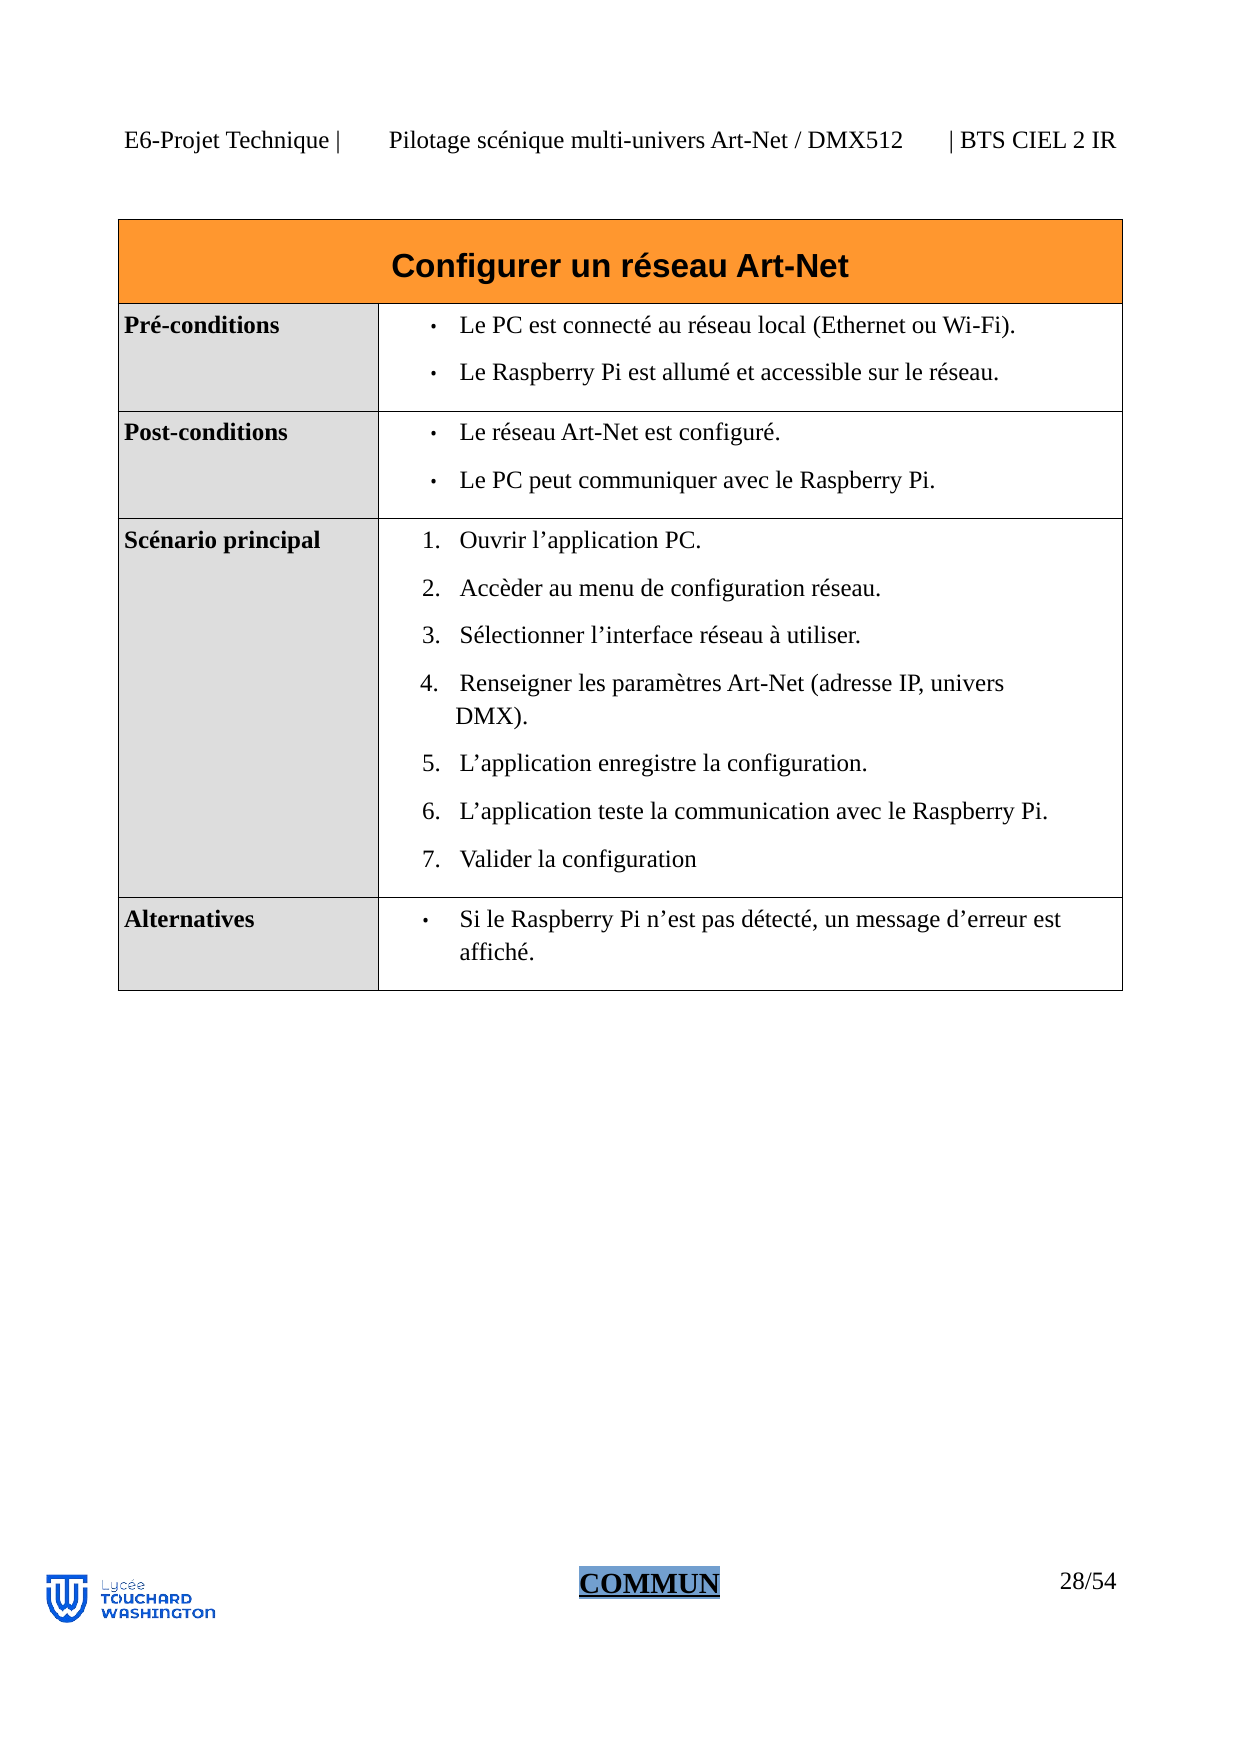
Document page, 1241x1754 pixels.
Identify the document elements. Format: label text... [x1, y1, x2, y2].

table_cell Alternatives [119, 898, 378, 990]
table_cell Le réseau Art-Net est configuré. Le PC peut communiquer avec le Raspberry Pi. [379, 412, 1122, 518]
table_cell Scénario principal [119, 519, 378, 897]
table_cell Pré-conditions [119, 304, 378, 411]
table_cell Si le Raspberry Pi n’est pas détecté, un message d’erreur est affiché. [379, 898, 1122, 990]
table_cell Ouvrir l’application PC. Accèder au menu de configuration réseau. Sélectionner l’interface réseau à utiliser. Renseigner les paramètres Art-Net (adresse IP, univers DMX). L’application enregistre la configuration. L’application teste la communication avec le Raspberry Pi. Valider la configuration [379, 519, 1122, 897]
table_cell Le PC est connecté au réseau local (Ethernet ou Wi-Fi). Le Raspberry Pi est allumé et accessible sur le réseau. [379, 304, 1122, 411]
table_cell Post-conditions [119, 412, 378, 518]
picture [119, 1560, 256, 1606]
picture [6, 1537, 256, 1661]
table_header Configurer un réseau Art-Net [119, 220, 1122, 303]
